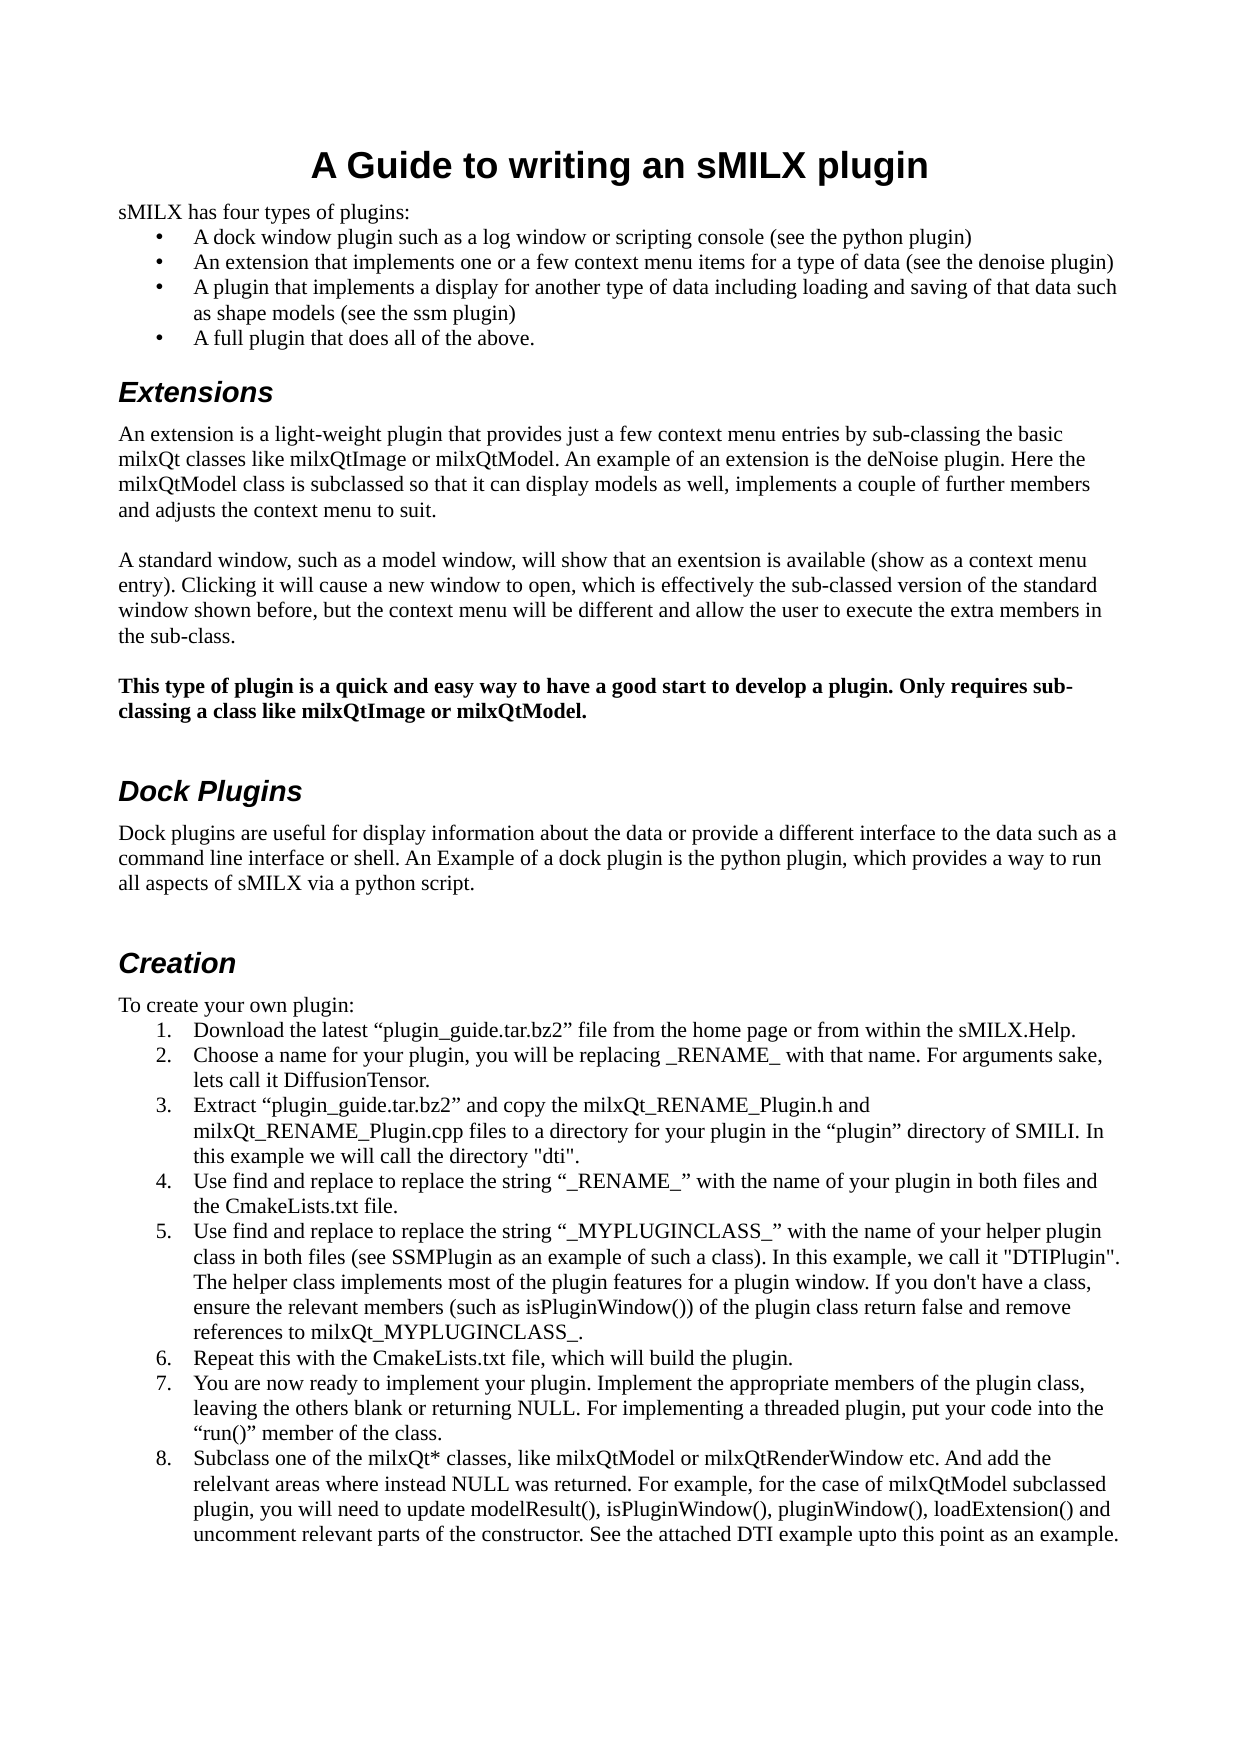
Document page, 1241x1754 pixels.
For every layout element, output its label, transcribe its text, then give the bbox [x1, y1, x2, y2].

list You are now ready to implement your plugin. Implement the appropriate members of the plugin class, leaving the others blank or returning NULL. For implementing a threaded plugin, put your code into the “run()” member of the class. [156, 1370, 1122, 1445]
list Extract “plugin_guide.tar.bz2” and copy the milxQt_RENAME_Plugin.h and milxQt_RENAME_Plugin.cpp files to a directory for your plugin in the “plugin” directory of SMILI. In this example we will call the directory "dti". [156, 1092, 1122, 1168]
list A plugin that implements a display for another type of data including loading and saving of that data such as shape models (see the ssm plugin) [156, 274, 1122, 325]
list A full plugin that does all of the above. [156, 325, 1122, 350]
text Dock plugins are useful for display information about the data or provide a different interface to the data such as a command line interface or shell. An Example of a dock plugin is the python plugin, which provides a way to run all aspects of sMILX via a python script. [118, 820, 1122, 895]
list Repeat this with the CmakeLists.txt file, which will build the plugin. [156, 1344, 1122, 1370]
subtitle Dock Plugins [118, 774, 1122, 807]
text This type of plugin is a quick and easy way to have a good start to develop a plugin. Only requires sub-classing a class like milxQtImage or milxQtModel. [118, 673, 1122, 723]
subtitle Extensions [118, 375, 1122, 408]
list Use find and replace to replace the string “_MYPLUGINCLASS_” with the name of your helper plugin class in both files (see SSMPlugin as an example of such a class). In this example, we call it "DTIPlugin". The helper class implements most of the plugin features for a plugin window. If you don't have a class, ensure the relevant members (such as isPluginWindow()) of the plugin class return false and remove references to milxQt_MYPLUGINCLASS_. [156, 1218, 1122, 1344]
list A dock window plugin such as a log window or scripting console (see the python plugin) [156, 224, 1122, 249]
text To create your own plugin: [118, 992, 1122, 1017]
text An extension is a light-weight plugin that provides just a few context menu entries by sub-classing the basic milxQt classes like milxQtImage or milxQtModel. An example of an extension is the deNoise plugin. Here the milxQtModel class is subclassed so that it can display models as well, implements a couple of further members and adjusts the context menu to suit. [118, 421, 1122, 522]
text A standard window, such as a model window, will show that an exentsion is available (show as a context menu entry). Clicking it will cause a new window to open, which is effectively the sub-classed version of the standard window shown before, but the context menu will be different and allow the user to execute the extra members in the sub-class. [118, 547, 1122, 648]
list Subclass one of the milxQt* classes, like milxQtModel or milxQtRenderWindow etc. And add the relelvant areas where instead NULL was returned. For example, for the case of milxQtModel subclassed plugin, you will need to update modelResult(), isPluginWindow(), pluginWindow(), loadExtension() and uncomment relevant parts of the constructor. See the attached DTI example upto this point as an example. [156, 1445, 1122, 1546]
subtitle A Guide to writing an sMILX plugin [118, 143, 1122, 186]
list Use find and replace to replace the string “_RENAME_” with the name of your plugin in both files and the CmakeLists.txt file. [156, 1168, 1122, 1218]
list An extension that implements one or a few context menu items for a type of data (see the denoise plugin) [156, 249, 1122, 274]
text sMILX has four types of plugins: [118, 199, 1122, 224]
subtitle Creation [118, 946, 1122, 979]
list Download the latest “plugin_guide.tar.bz2” file from the home page or from within the sMILX.Help. [156, 1017, 1122, 1042]
list Choose a name for your plugin, you will be replacing _RENAME_ with that name. For arguments sake, lets call it DiffusionTensor. [156, 1042, 1122, 1092]
